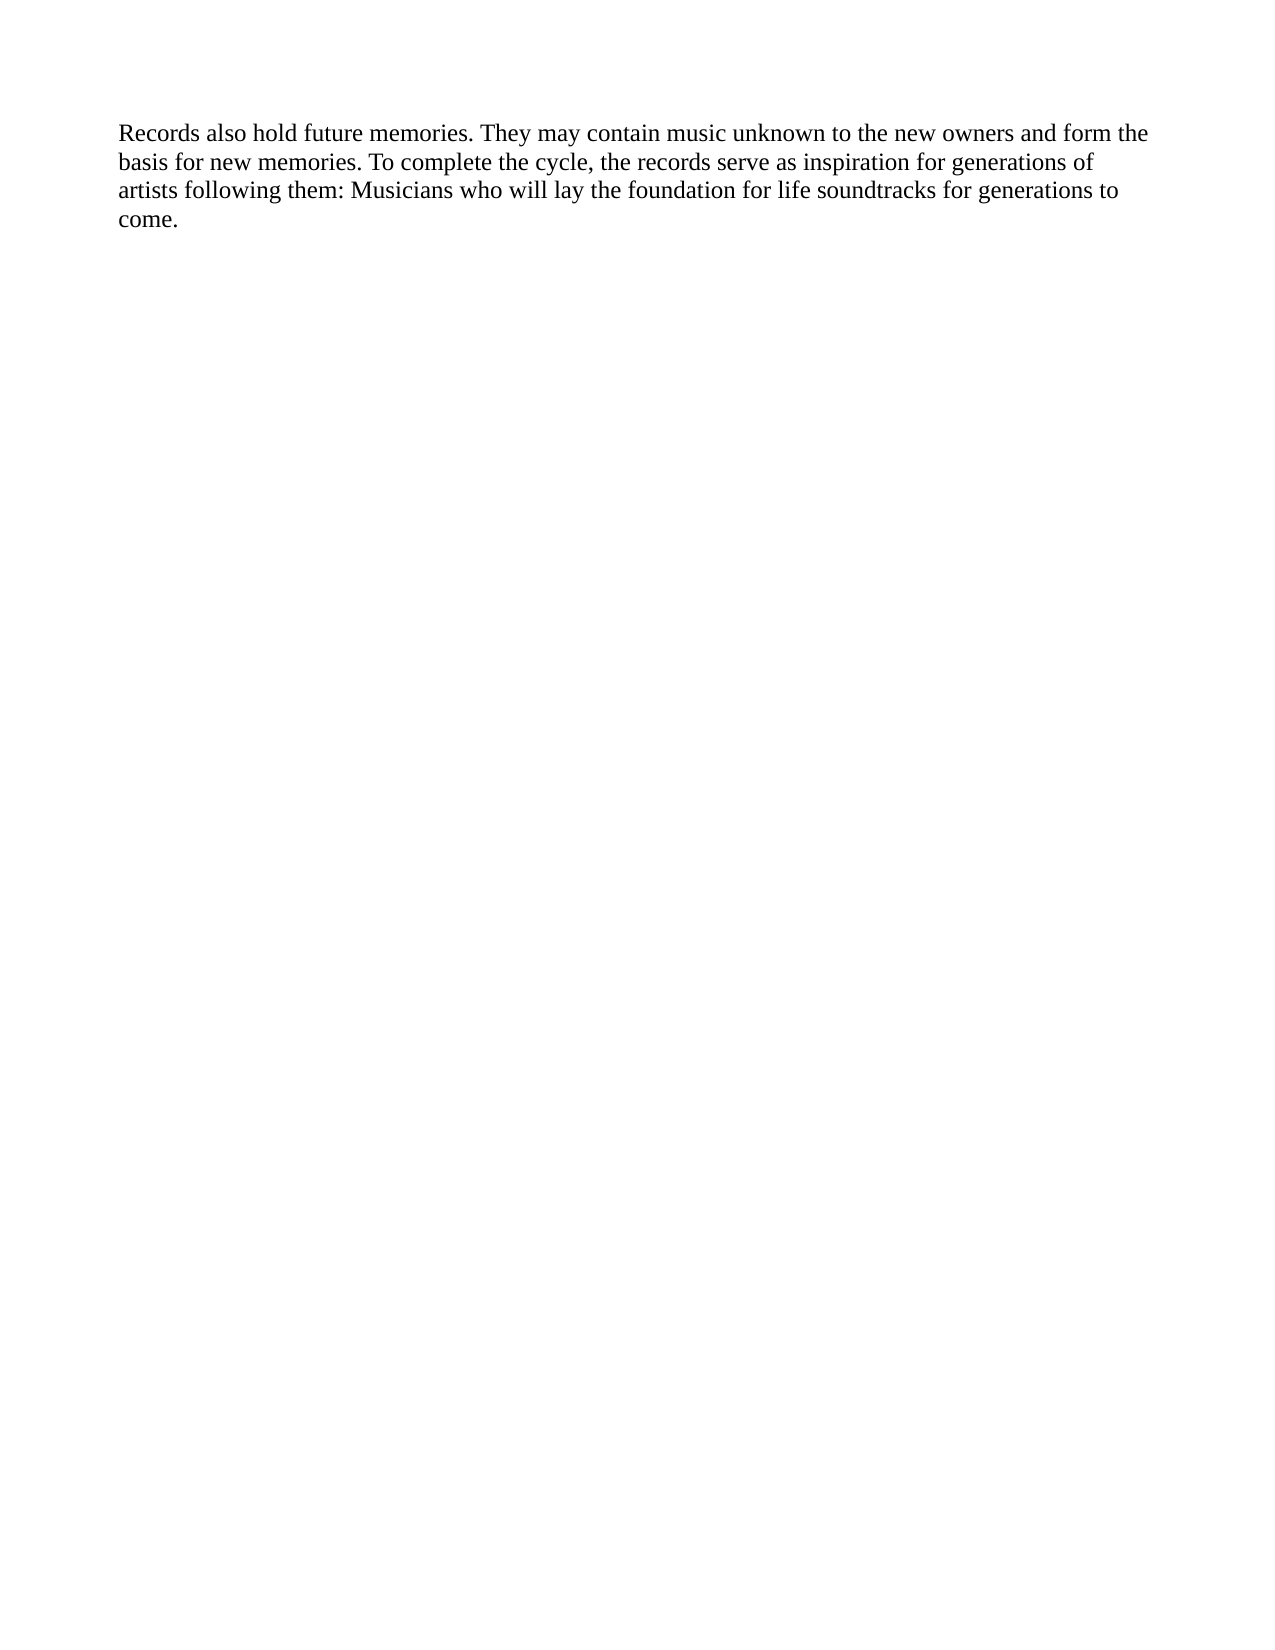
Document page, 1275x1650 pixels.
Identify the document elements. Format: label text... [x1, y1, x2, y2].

text Records also hold future memories. They may contain music unknown to the new owners and form the basis for new memories. To complete the cycle, the records serve as inspiration for generations of artists following them: Musicians who will lay the foundation for life soundtracks for generations to come. [118, 118, 1157, 233]
